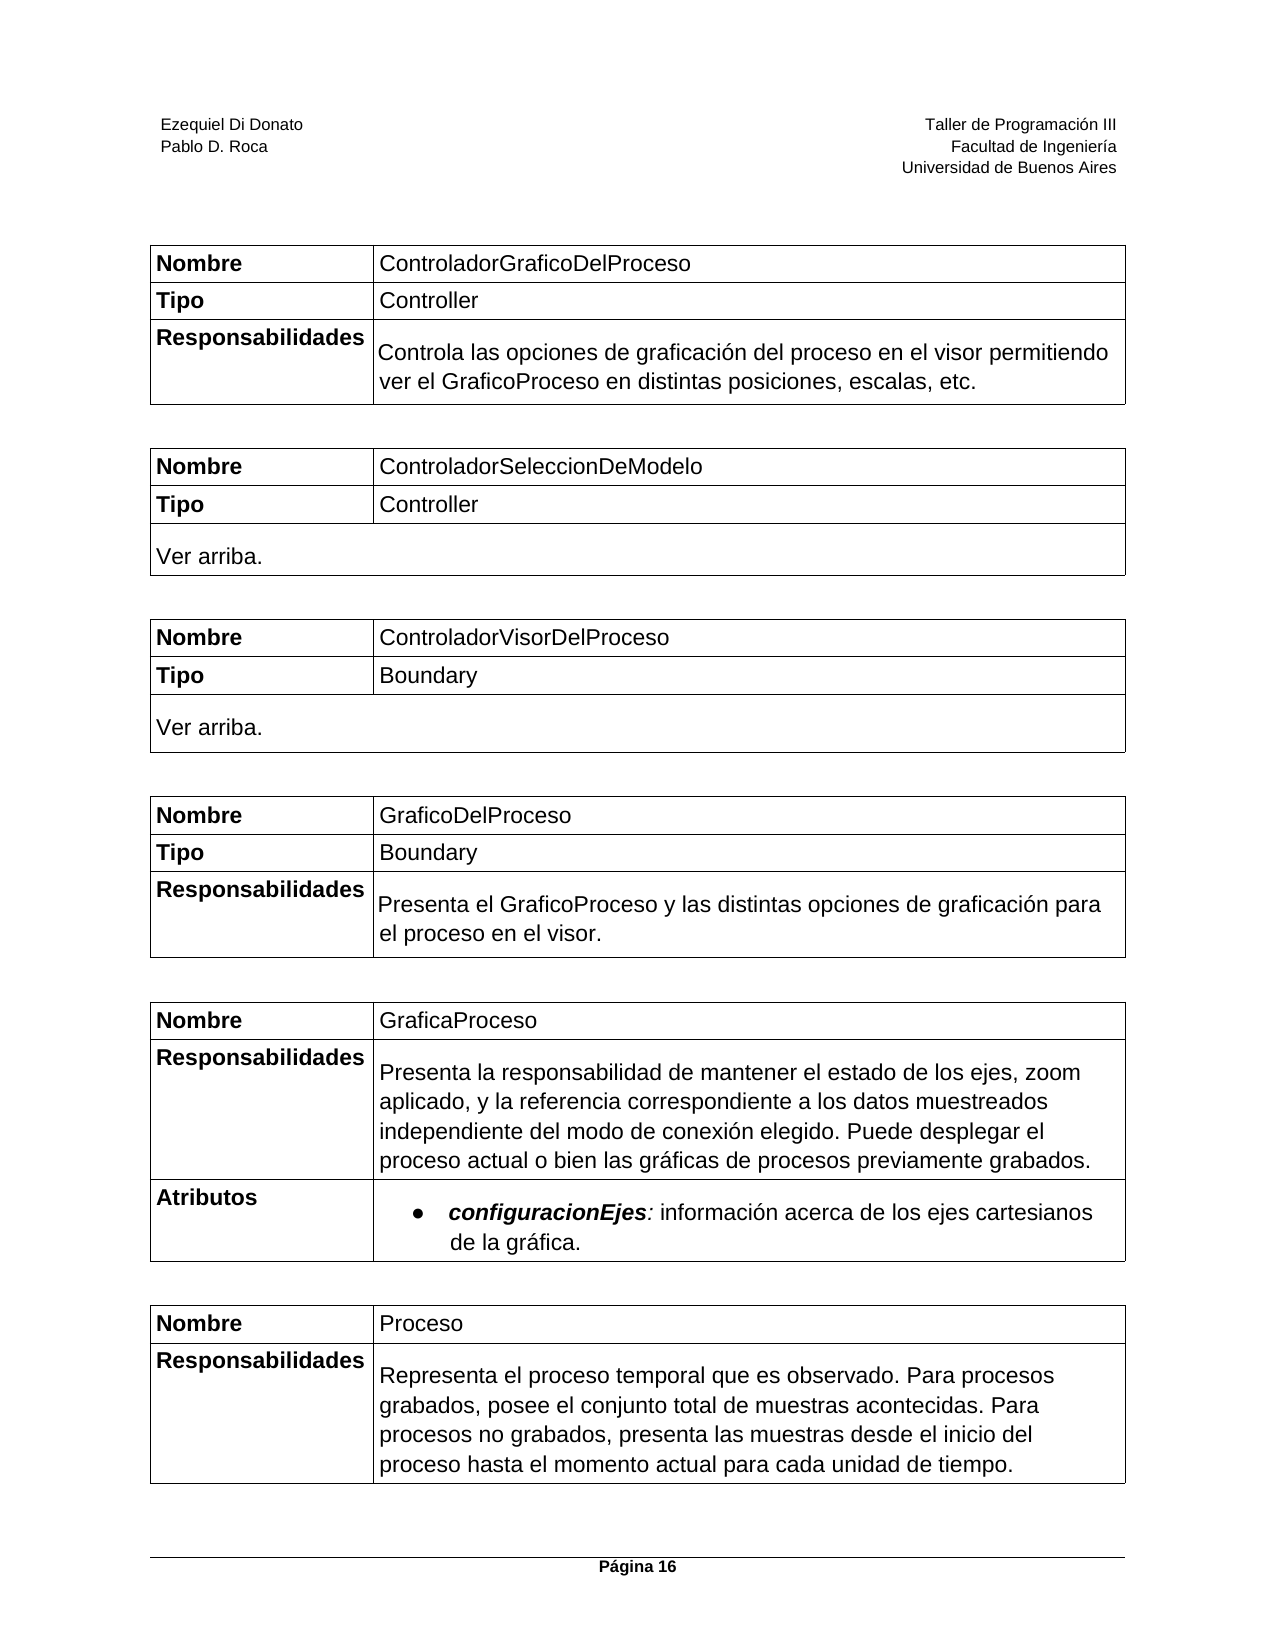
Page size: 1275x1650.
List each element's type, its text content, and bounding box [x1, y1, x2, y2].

table_cell Boundary [374, 657, 1125, 694]
table_header Proceso [374, 1306, 1125, 1342]
table_header Nombre [151, 1003, 373, 1039]
table_header GraficaProceso [374, 1003, 1125, 1039]
table_cell Atributos [151, 1180, 373, 1261]
table_cell Ver arriba. [151, 524, 1125, 575]
table_cell Responsabilidades [151, 1040, 373, 1179]
table_header Nombre [151, 246, 373, 282]
table_cell Presenta el GraficoProceso y las distintas opciones de graficación para el proceso en el visor. [374, 872, 1125, 957]
table_header ControladorVisorDelProceso [374, 620, 1125, 656]
table_cell Representa el proceso temporal que es observado. Para procesos grabados, posee el conjunto total de muestras acontecidas. Para procesos no grabados, presenta las muestras desde el inicio del proceso hasta el momento actual para cada unidad de tiempo. [374, 1344, 1125, 1483]
table_cell Responsabilidades [151, 872, 373, 957]
table_cell Controla las opciones de graficación del proceso en el visor permitiendo ver el GraficoProceso en distintas posiciones, escalas, etc. [374, 320, 1125, 404]
table_cell Tipo [151, 835, 373, 871]
table_cell Responsabilidades [151, 1344, 373, 1483]
table_cell Responsabilidades [151, 320, 373, 404]
table_cell Tipo [151, 283, 373, 319]
table_header ControladorSeleccionDeModelo [374, 449, 1125, 485]
table_header Nombre [151, 449, 373, 485]
table_cell Controller [374, 486, 1125, 523]
table_cell Tipo [151, 486, 373, 523]
table_cell configuracionEjes: información acerca de los ejes cartesianos de la gráfica. [374, 1180, 1125, 1261]
table_cell Boundary [374, 835, 1125, 871]
table_header Nombre [151, 620, 373, 656]
table_header GraficoDelProceso [374, 797, 1125, 834]
table_cell Controller [374, 283, 1125, 319]
table_header Nombre [151, 797, 373, 834]
table_cell Ver arriba. [151, 695, 1125, 752]
table_header ControladorGraficoDelProceso [374, 246, 1125, 282]
table_header Nombre [151, 1306, 373, 1342]
table_cell Presenta la responsabilidad de mantener el estado de los ejes, zoom aplicado, y la referencia correspondiente a los datos muestreados independiente del modo de conexión elegido. Puede desplegar el proceso actual o bien las gráficas de procesos previamente grabados. [374, 1040, 1125, 1179]
table_cell Tipo [151, 657, 373, 694]
